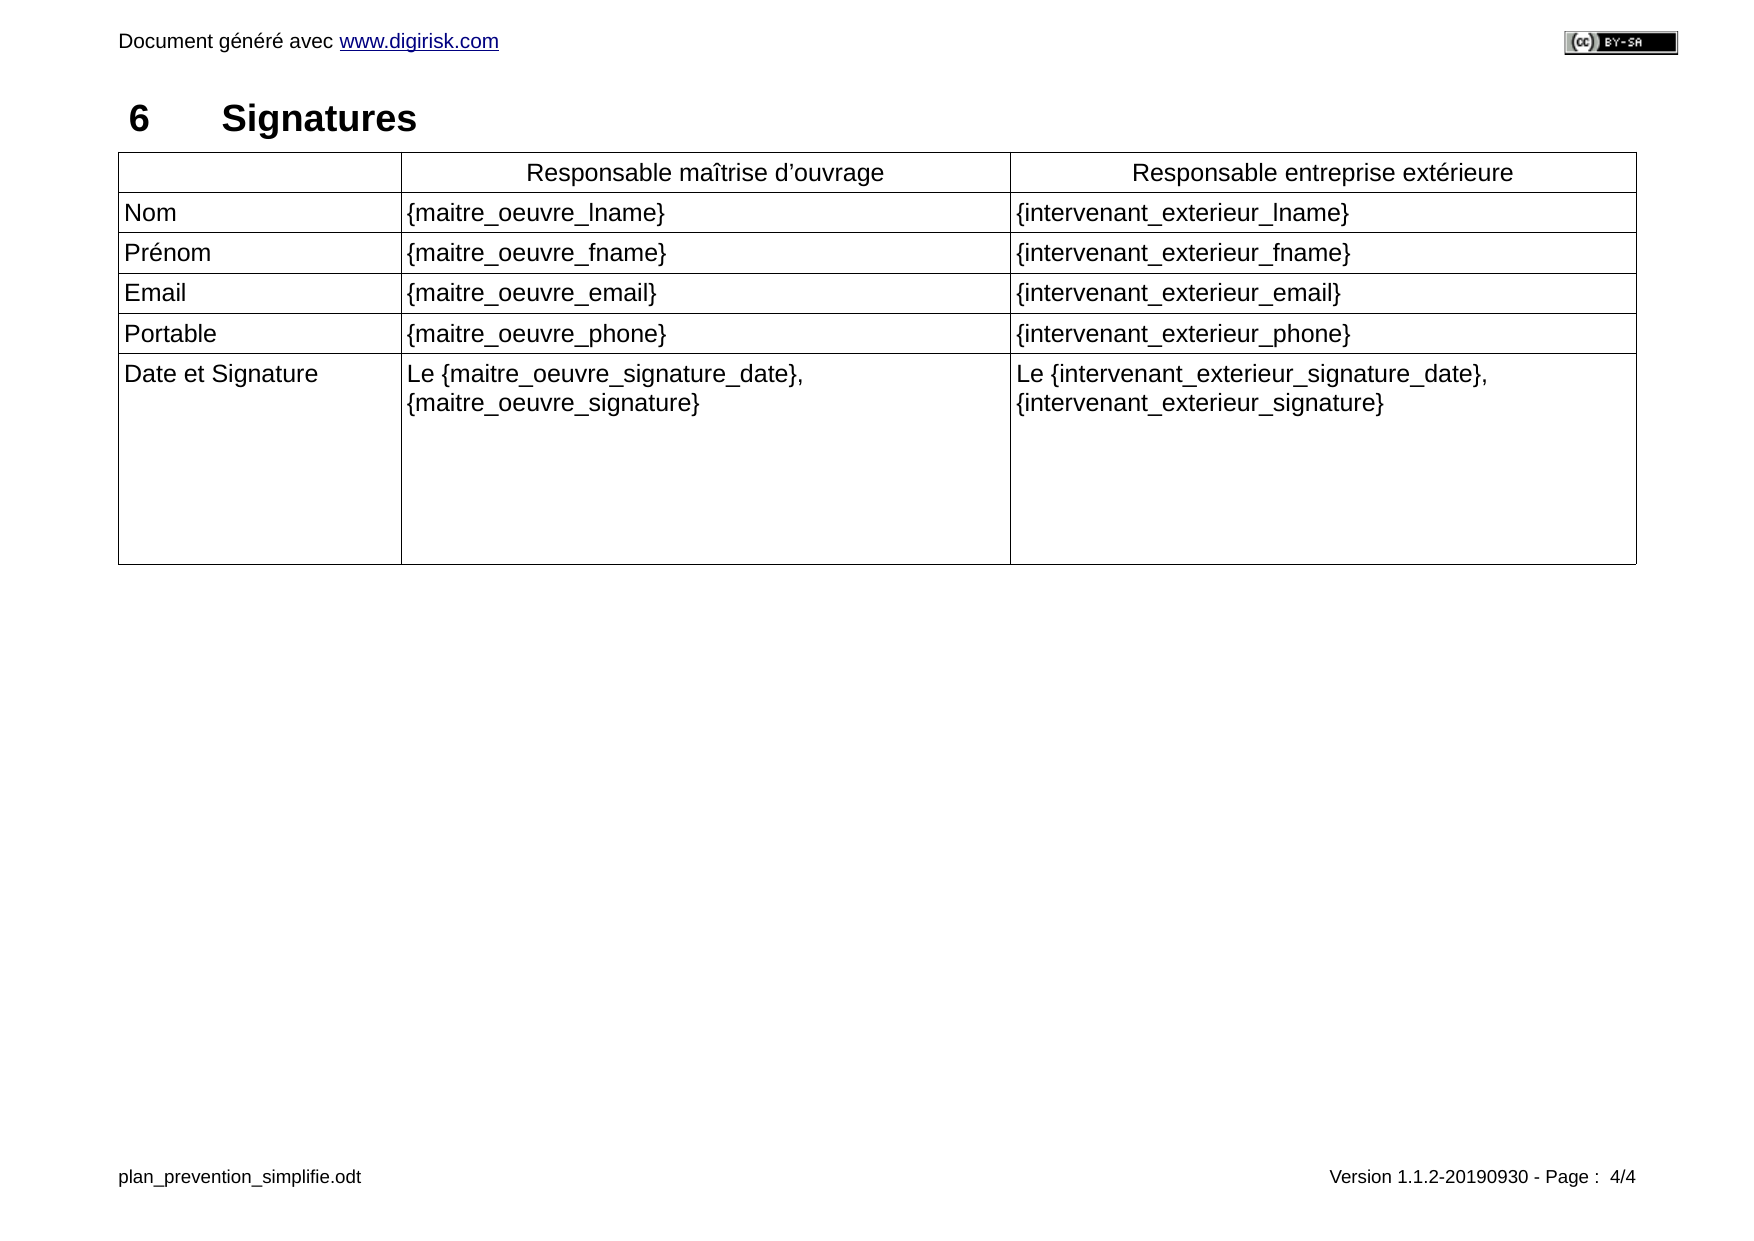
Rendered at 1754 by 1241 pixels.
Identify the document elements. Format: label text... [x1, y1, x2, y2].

table_cell Le {intervenant_exterieur_signature_date}, {intervenant_exterieur_signature} [1011, 354, 1636, 564]
table_header [119, 153, 401, 192]
table_cell {maitre_oeuvre_email} [402, 274, 1010, 313]
subtitle Signatures [118, 96, 1636, 139]
table_cell {maitre_oeuvre_lname} [402, 193, 1010, 232]
table_cell {intervenant_exterieur_lname} [1011, 193, 1636, 232]
table_header Responsable entreprise extérieure [1011, 153, 1636, 192]
table_cell Prénom [119, 233, 401, 273]
table_cell Le {maitre_oeuvre_signature_date}, {maitre_oeuvre_signature} [402, 354, 1010, 564]
table_cell Date et Signature [119, 354, 401, 564]
table_cell Email [119, 274, 401, 313]
table_cell {intervenant_exterieur_email} [1011, 274, 1636, 313]
table_cell Portable [119, 314, 401, 353]
table_cell {maitre_oeuvre_phone} [402, 314, 1010, 353]
table_cell {intervenant_exterieur_phone} [1011, 314, 1636, 353]
table_header Responsable maîtrise d’ouvrage [402, 153, 1010, 192]
table_cell {intervenant_exterieur_fname} [1011, 233, 1636, 273]
picture [1564, 31, 1679, 55]
table_cell {maitre_oeuvre_fname} [402, 233, 1010, 273]
table_cell Nom [119, 193, 401, 232]
